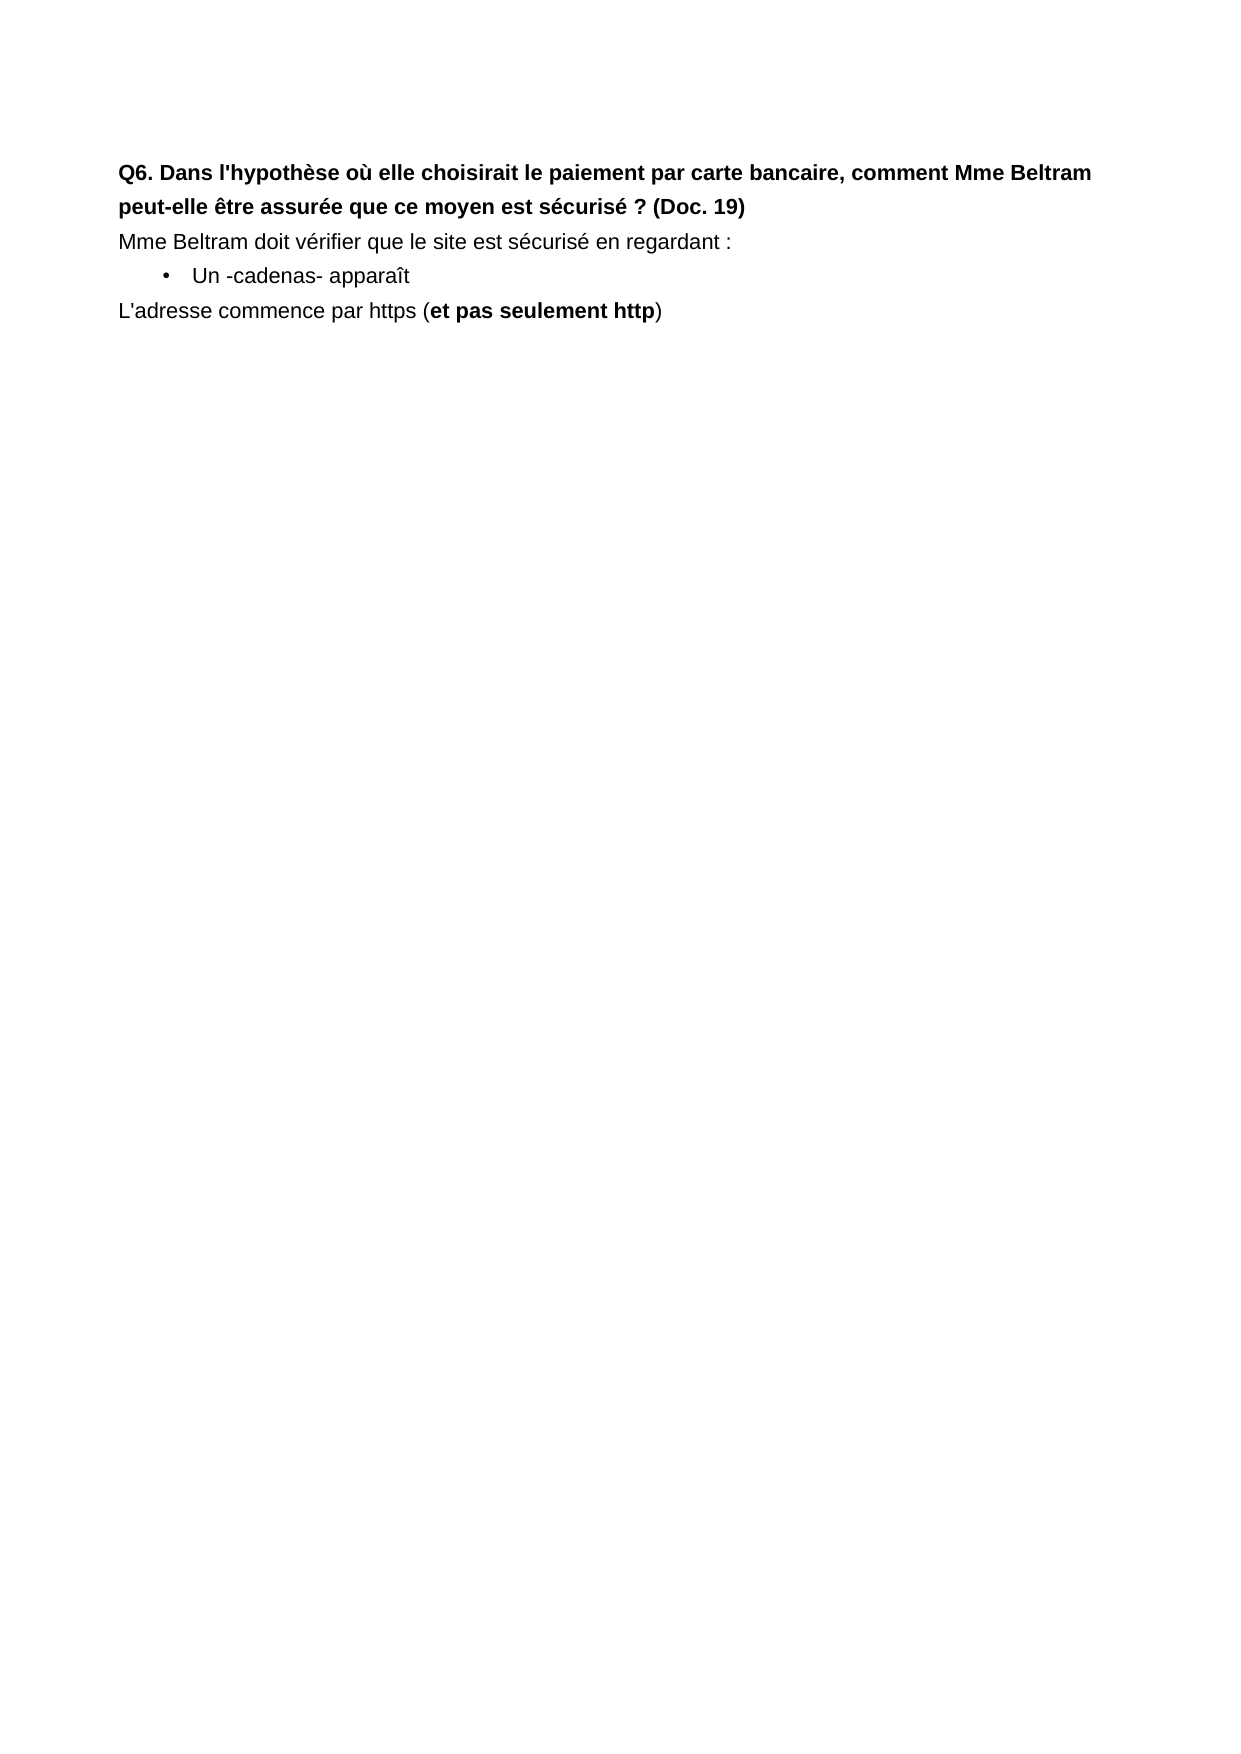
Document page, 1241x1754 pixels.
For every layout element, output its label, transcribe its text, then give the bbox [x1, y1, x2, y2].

text Mme Beltram doit vérifier que le site est sécurisé en regardant : [118, 229, 1122, 254]
list Un -cadenas- apparaît [162, 263, 1122, 289]
text L'adresse commence par https (et pas seulement http) [118, 298, 1122, 323]
text Q6. Dans l'hypothèse où elle choisirait le paiement par carte bancaire, comment Mme Beltram peut-elle être assurée que ce moyen est sécurisé ? (Doc. 19) [118, 159, 1122, 219]
